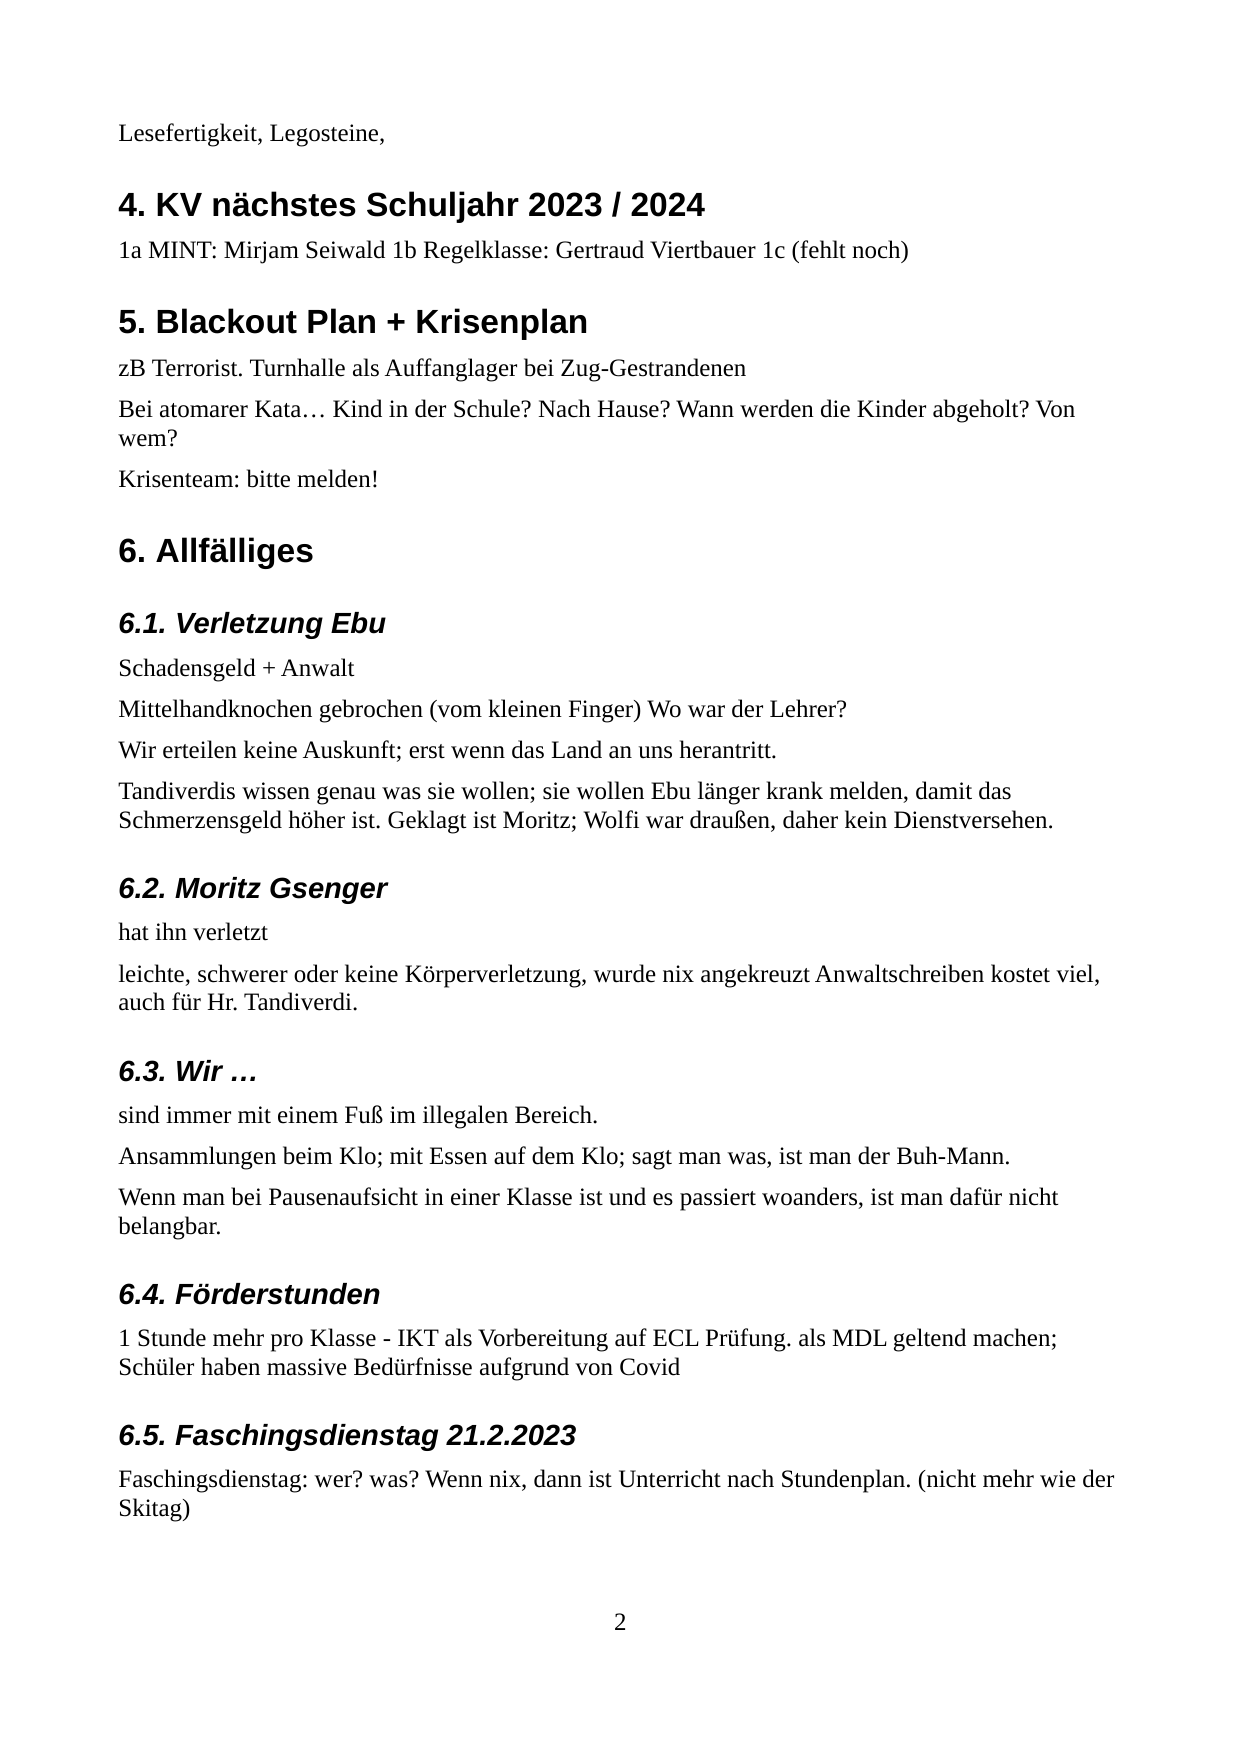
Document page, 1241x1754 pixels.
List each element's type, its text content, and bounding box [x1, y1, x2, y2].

text hat ihn verletzt [118, 917, 1122, 946]
subtitle Wir … [118, 1054, 1122, 1087]
subtitle Blackout Plan + Krisenplan [118, 302, 1122, 340]
text Mittelhandknochen gebrochen (vom kleinen Finger) Wo war der Lehrer? [118, 694, 1122, 723]
text 1 Stunde mehr pro Klasse - IKT als Vorbereitung auf ECL Prüfung. als MDL geltend machen; Schüler haben massive Bedürfnisse aufgrund von Covid [118, 1323, 1122, 1381]
text Schadensgeld + Anwalt [118, 653, 1122, 681]
subtitle Verletzung Ebu [118, 607, 1122, 640]
text sind immer mit einem Fuß im illegalen Bereich. [118, 1100, 1122, 1128]
text Krisenteam: bitte melden! [118, 464, 1122, 493]
text 1a MINT: Mirjam Seiwald 1b Regelklasse: Gertraud Viertbauer 1c (fehlt noch) [118, 236, 1122, 264]
text Tandiverdis wissen genau was sie wollen; sie wollen Ebu länger krank melden, damit das Schmerzensgeld höher ist. Geklagt ist Moritz; Wolfi war draußen, daher kein Dienstversehen. [118, 776, 1122, 834]
text Faschingsdienstag: wer? was? Wenn nix, dann ist Unterricht nach Stundenplan. (nicht mehr wie der Skitag) [118, 1464, 1122, 1522]
text zB Terrorist. Turnhalle als Auffanglager bei Zug-Gestrandenen [118, 353, 1122, 382]
text Ansammlungen beim Klo; mit Essen auf dem Klo; sagt man was, ist man der Buh-Mann. [118, 1141, 1122, 1170]
text Wenn man bei Pausenaufsicht in einer Klasse ist und es passiert woanders, ist man dafür nicht belangbar. [118, 1182, 1122, 1240]
text Lesefertigkeit, Legosteine, [118, 118, 1122, 147]
text Bei atomarer Kata… Kind in der Schule? Nach Hause? Wann werden die Kinder abgeholt? Von wem? [118, 394, 1122, 452]
subtitle Förderstunden [118, 1277, 1122, 1311]
subtitle Moritz Gsenger [118, 871, 1122, 905]
subtitle Faschingsdienstag 21.2.2023 [118, 1418, 1122, 1452]
subtitle Allfälliges [118, 530, 1122, 569]
subtitle KV nächstes Schuljahr 2023 / 2024 [118, 184, 1122, 223]
text Wir erteilen keine Auskunft; erst wenn das Land an uns herantritt. [118, 735, 1122, 764]
text leichte, schwerer oder keine Körperverletzung, wurde nix angekreuzt Anwaltschreiben kostet viel, auch für Hr. Tandiverdi. [118, 959, 1122, 1016]
